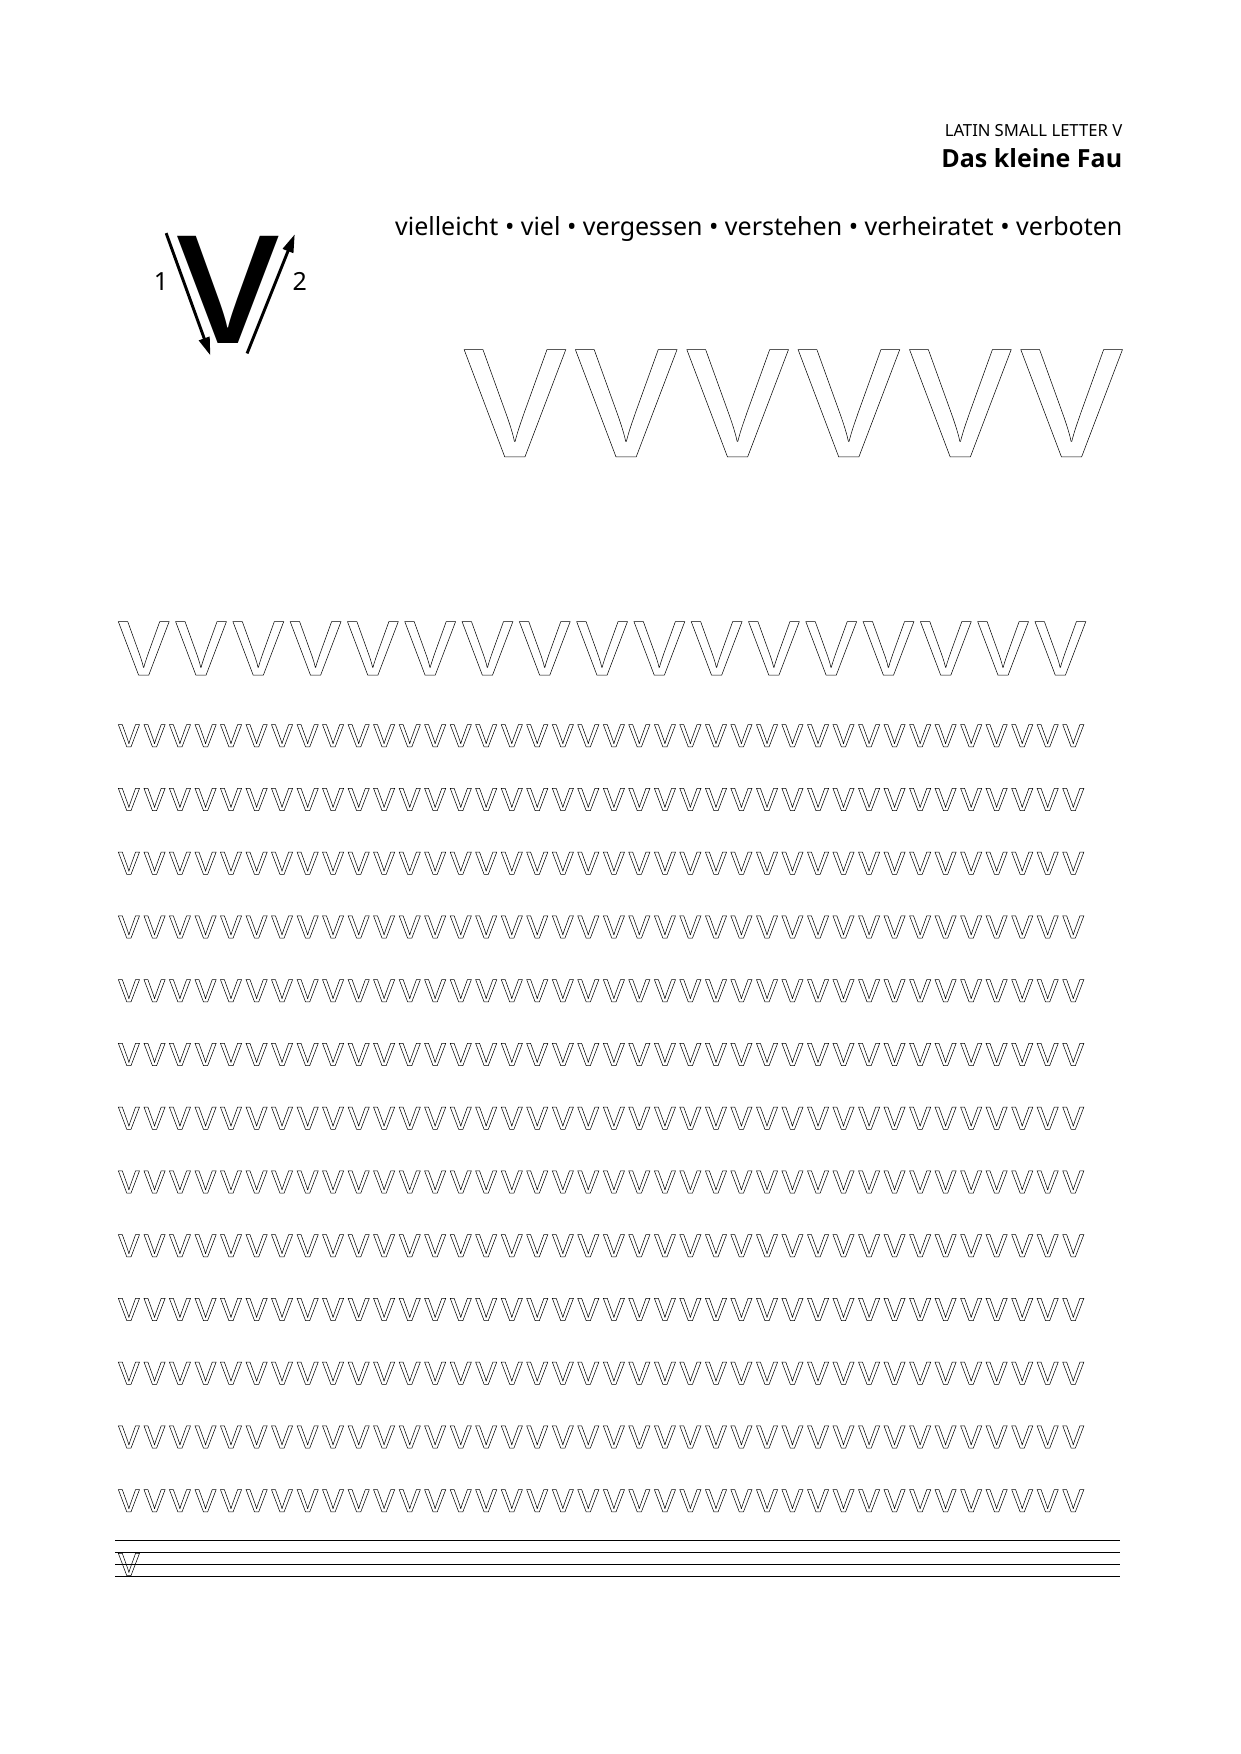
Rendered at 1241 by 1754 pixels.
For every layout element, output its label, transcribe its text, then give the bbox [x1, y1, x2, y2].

text v v v v v v v v v v v v v v v v v v v v v v v v v v v v v v v v v v v v v v [118, 760, 1122, 823]
text v v v v v v v v v v v v v v v v v v v v v v v v v v v v v v v v v v v v v v [118, 696, 1122, 760]
text v v v v v v v v v v v v v v v v v v v v v v v v v v v v v v v v v v v v v v [118, 1461, 1122, 1525]
text v v v v v v v v v v v v v v v v v v v v v v v v v v v v v v v v v v v v v v [118, 1206, 1122, 1270]
text v v v v v v v v v v v v v v v v v v v v v v v v v v v v v v v v v v v v v v [118, 1015, 1122, 1078]
text v v v v v v [118, 243, 1122, 515]
text v v v v v v v v v v v v v v v v v v v v v v v v v v v v v v v v v v v v v v [118, 823, 1122, 887]
text v v v v v v v v v v v v v v v v v [118, 593, 1122, 696]
text v v v v v v v v v v v v v v v v v v v v v v v v v v v v v v v v v v v v v v [118, 1270, 1122, 1333]
text v [118, 1525, 1122, 1588]
text v v v v v v v v v v v v v v v v v v v v v v v v v v v v v v v v v v v v v v [118, 1397, 1122, 1461]
text vielleicht • viel • vergessen • verstehen • verheiratet • verboten [118, 209, 1122, 243]
text Das kleine Fau [118, 141, 1122, 175]
text v v v v v v v v v v v v v v v v v v v v v v v v v v v v v v v v v v v v v v [118, 887, 1122, 951]
text v v v v v v v v v v v v v v v v v v v v v v v v v v v v v v v v v v v v v v [118, 1333, 1122, 1397]
text LATIN SMALL LETTER V [118, 118, 1122, 141]
text v v v v v v v v v v v v v v v v v v v v v v v v v v v v v v v v v v v v v v [118, 1142, 1122, 1206]
text v v v v v v v v v v v v v v v v v v v v v v v v v v v v v v v v v v v v v v [118, 951, 1122, 1015]
text v v v v v v v v v v v v v v v v v v v v v v v v v v v v v v v v v v v v v v [118, 1078, 1122, 1142]
